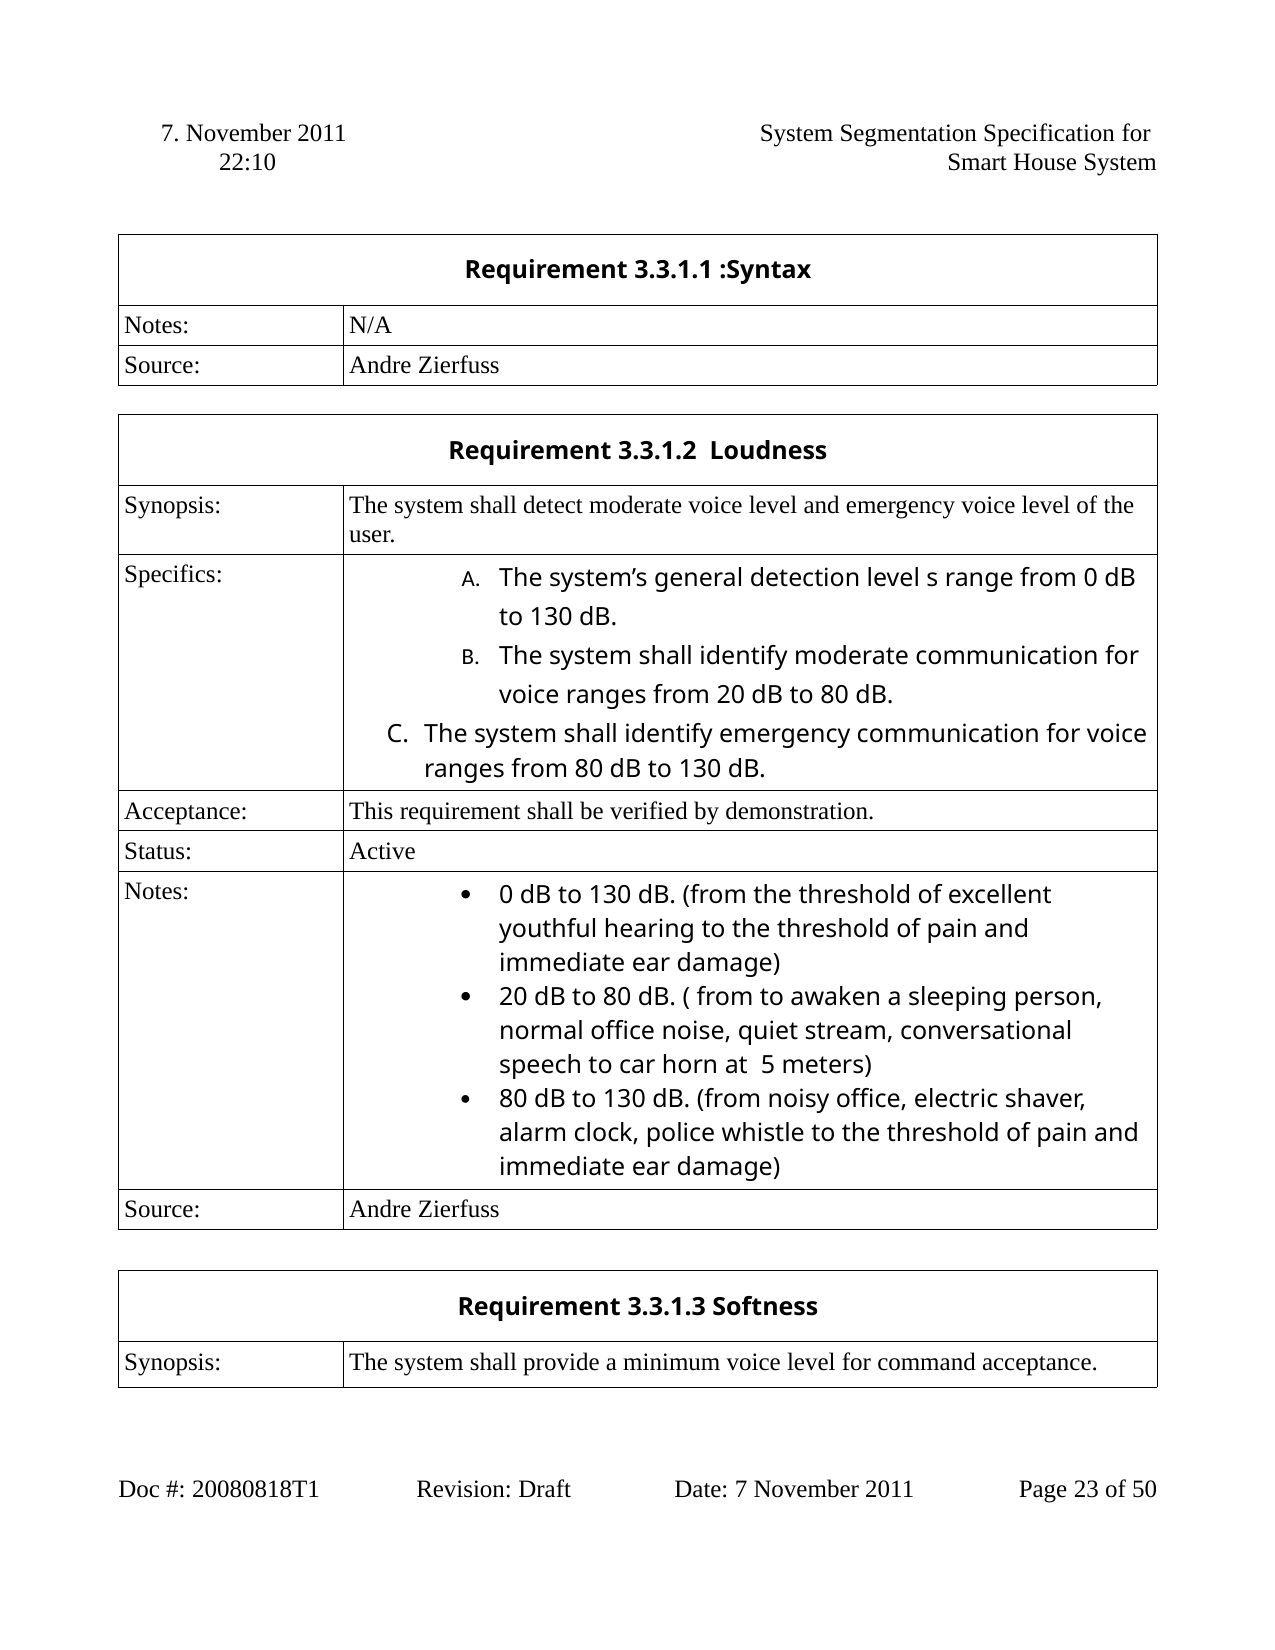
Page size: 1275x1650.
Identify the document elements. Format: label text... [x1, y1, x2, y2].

table_cell N/A [344, 306, 1157, 345]
table_cell Status: [119, 831, 343, 871]
table_cell Source: [119, 346, 343, 385]
table_cell Notes: [119, 872, 343, 1189]
table_cell Andre Zierfuss [344, 1190, 1157, 1229]
table_cell Active [344, 831, 1157, 871]
table_header Requirement 3.3.1.2 Loudness [119, 415, 1157, 484]
table_cell Specifics: [119, 555, 343, 790]
table_cell Acceptance: [119, 791, 343, 830]
table_cell The system’s general detection level s range from 0 dB to 130 dB. The system shall identify moderate communication for voice ranges from 20 dB to 80 dB. The system shall identify emergency communication for voice ranges from 80 dB to 130 dB. [344, 555, 1157, 790]
table_cell Source: [119, 1190, 343, 1229]
table_cell Synopsis: [119, 486, 343, 554]
table_cell This requirement shall be verified by demonstration. [344, 791, 1157, 830]
table_header Requirement 3.3.1.3 Softness [119, 1271, 1157, 1341]
table_cell 0 dB to 130 dB. (from the threshold of excellent youthful hearing to the threshold of pain and immediate ear damage) 20 dB to 80 dB. ( from to awaken a sleeping person, normal office noise, quiet stream, conversational speech to car horn at 5 meters) 80 dB to 130 dB. (from noisy office, electric shaver, alarm clock, police whistle to the threshold of pain and immediate ear damage) [344, 872, 1157, 1189]
table_cell Synopsis: [119, 1342, 343, 1387]
table_cell The system shall provide a minimum voice level for command acceptance. [344, 1342, 1157, 1387]
table_header Requirement 3.3.1.1 :Syntax [119, 235, 1157, 304]
table_cell Notes: [119, 306, 343, 345]
table_cell The system shall detect moderate voice level and emergency voice level of the user. [344, 486, 1157, 554]
table_cell Andre Zierfuss [344, 346, 1157, 385]
